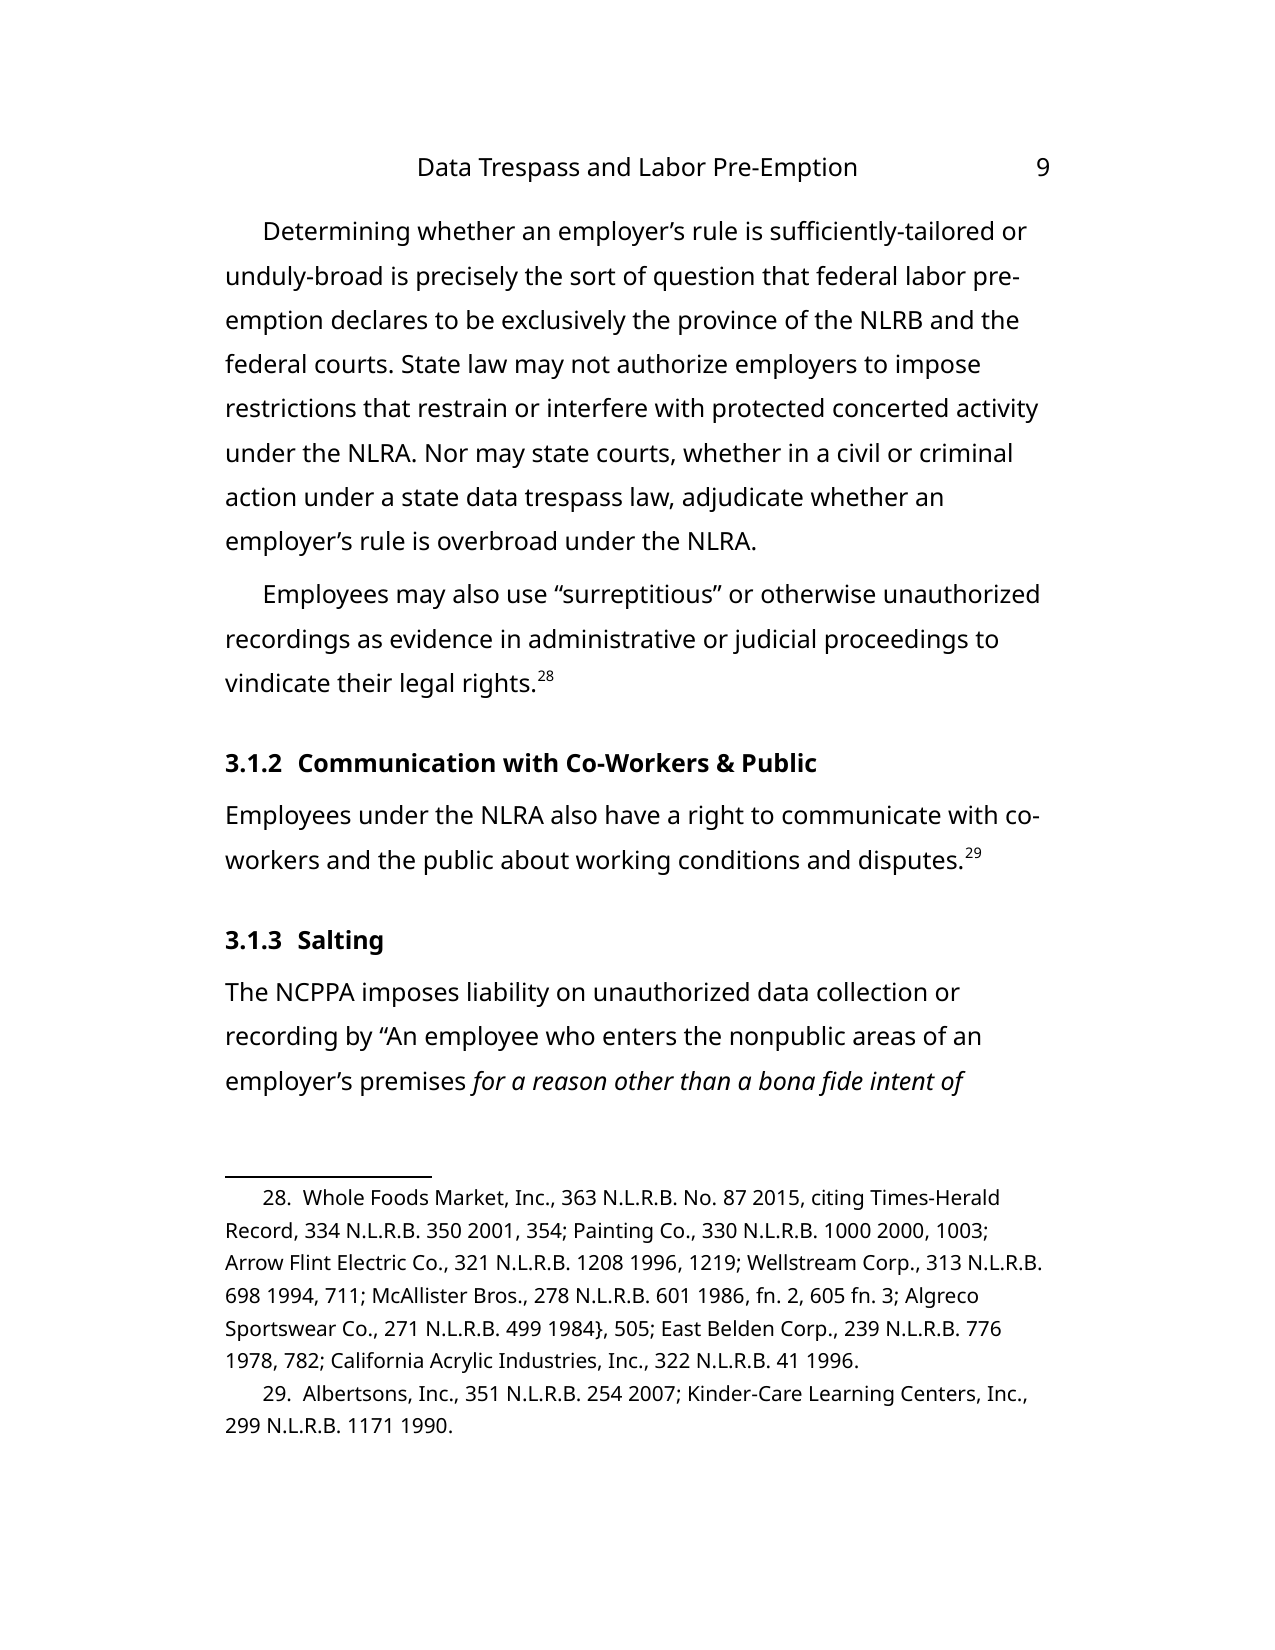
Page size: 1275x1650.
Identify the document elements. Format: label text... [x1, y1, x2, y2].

subtitle Salting [225, 922, 1050, 957]
text Employees under the NLRA also have a right to communicate with co-workers and the public about working conditions and disputes. [225, 798, 1050, 876]
subtitle Communication with Co-Workers & Public [225, 746, 1050, 780]
text Albertsons, Inc., 351 N.L.R.B. 254 2007; Kinder-Care Learning Centers, Inc., 299 N.L.R.B. 1171 1990. [225, 1379, 1050, 1440]
text Whole Foods Market, Inc., 363 N.L.R.B. No. 87 2015, citing Times-Herald Record, 334 N.L.R.B. 350 2001, 354; Painting Co., 330 N.L.R.B. 1000 2000, 1003; Arrow Flint Electric Co., 321 N.L.R.B. 1208 1996, 1219; Wellstream Corp., 313 N.L.R.B. 698 1994, 711; McAllister Bros., 278 N.L.R.B. 601 1986, fn. 2, 605 fn. 3; Algreco Sportswear Co., 271 N.L.R.B. 499 1984}, 505; East Belden Corp., 239 N.L.R.B. 776 1978, 782; California Acrylic Industries, Inc., 322 N.L.R.B. 41 1996. [225, 1183, 1050, 1375]
text Determining whether an employer’s rule is sufficiently-tailored or unduly-broad is precisely the sort of question that federal labor pre-emption declares to be exclusively the province of the NLRB and the federal courts. State law may not authorize employers to impose restrictions that restrain or interfere with protected concerted activity under the NLRA. Nor may state courts, whether in a civil or criminal action under a state data trespass law, adjudicate whether an employer’s rule is overbroad under the NLRA. [225, 214, 1050, 558]
text Employees may also use “surreptitious” or otherwise unauthorized recordings as evidence in administrative or judicial proceedings to vindicate their legal rights. [225, 577, 1050, 700]
text The NCPPA imposes liability on unauthorized data collection or recording by “An employee who enters the nonpublic areas of an employer’s premises for a reason other than a bona fide intent of [225, 974, 1050, 1097]
